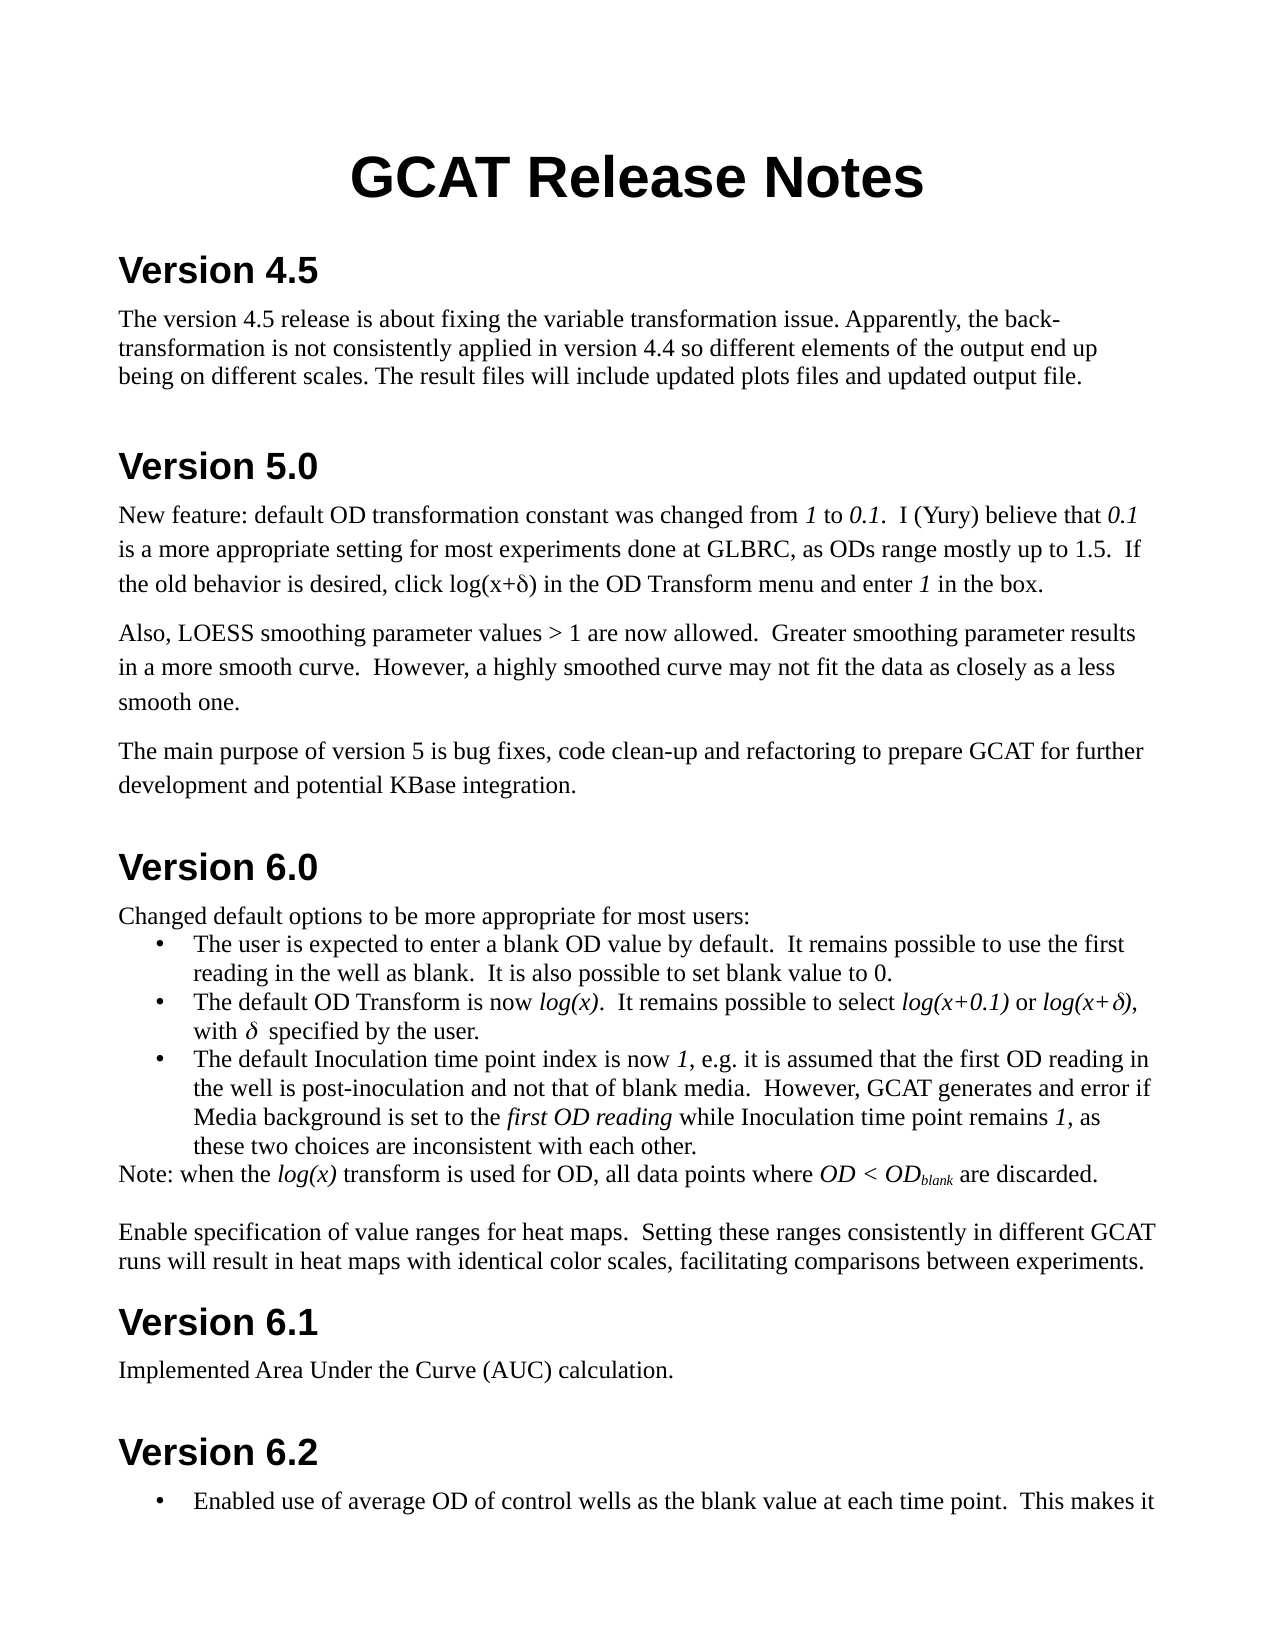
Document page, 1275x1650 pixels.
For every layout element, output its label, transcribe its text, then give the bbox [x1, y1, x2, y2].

list The default Inoculation time point index is now 1, e.g. it is assumed that the first OD reading in the well is post-inoculation and not that of blank media. However, GCAT generates and error if Media background is set to the first OD reading while Inoculation time point remains 1, as these two choices are inconsistent with each other. [156, 1044, 1157, 1159]
subtitle Version 6.1 [118, 1299, 1157, 1343]
text Also, LOESS smoothing parameter values > 1 are now allowed. Greater smoothing parameter results in a more smooth curve. However, a highly smoothed curve may not fit the data as closely as a less smooth one. [118, 618, 1157, 716]
subtitle Version 6.0 [118, 844, 1157, 888]
list The user is expected to enter a blank OD value by default. It remains possible to use the first reading in the well as blank. It is also possible to set blank value to 0. [156, 929, 1157, 987]
list The default OD Transform is now log(x). It remains possible to select log(x+0.1) or log(x+d), with d specified by the user. [156, 987, 1157, 1044]
list Enabled use of average OD of control wells as the blank value at each time point. This makes it [156, 1486, 1157, 1514]
text New feature: default OD transformation constant was changed from 1 to 0.1. I (Yury) believe that 0.1 is a more appropriate setting for most experiments done at GLBRC, as ODs range mostly up to 1.5. If the old behavior is desired, click log(x+d) in the OD Transform menu and enter 1 in the box. [118, 500, 1157, 598]
subtitle Version 4.5 [118, 248, 1157, 291]
text Note: when the log(x) transform is used for OD, all data points where OD < ODblank are discarded. [118, 1159, 1157, 1188]
text The main purpose of version 5 is bug fixes, code clean-up and refactoring to prepare GCAT for further development and potential KBase integration. [118, 736, 1157, 799]
text Implemented Area Under the Curve (AUC) calculation. [118, 1356, 1157, 1384]
text Enable specification of value ranges for heat maps. Setting these ranges consistently in different GCAT runs will result in heat maps with identical color scales, facilitating comparisons between experiments. [118, 1217, 1157, 1274]
text The version 4.5 release is about fixing the variable transformation issue. Apparently, the back-transformation is not consistently applied in version 4.4 so different elements of the output end up being on different scales. The result files will include updated plots files and updated output file. [118, 304, 1157, 390]
subtitle Version 6.2 [118, 1430, 1157, 1473]
subtitle Version 5.0 [118, 444, 1157, 487]
text Changed default options to be more appropriate for most users: [118, 901, 1157, 929]
title GCAT Release Notes [118, 143, 1157, 210]
